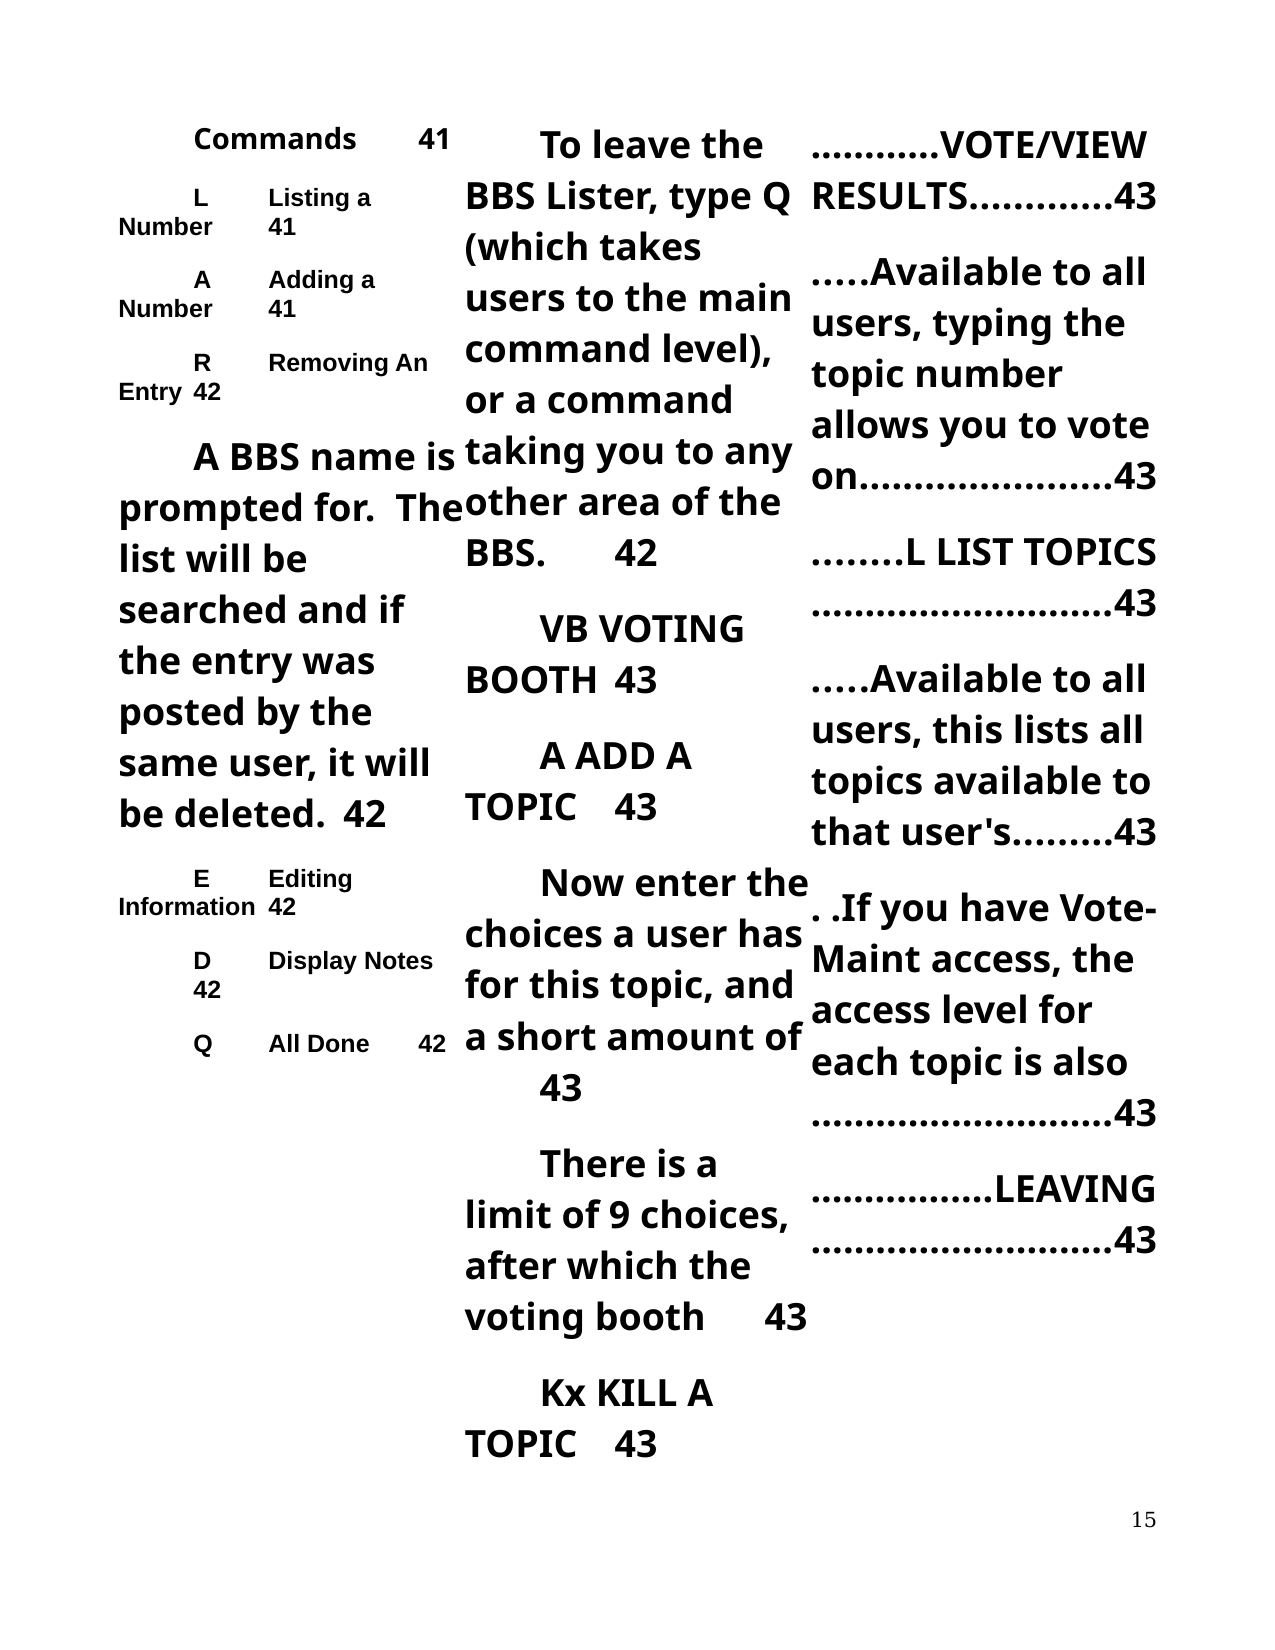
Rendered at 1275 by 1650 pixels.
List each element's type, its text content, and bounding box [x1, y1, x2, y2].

subtitle To leave the BBS Lister, type Q (which takes users to the main command level), or a command taking you to any other area of the BBS. 42 [657, 118, 811, 577]
subtitle Available to all users, typing the topic number allows you to vote on 43 [1073, 296, 1157, 449]
subtitle If you have Vote-Maint access, the access level for each topic is also 43 [1103, 933, 1157, 1086]
subtitle There is a limit of 9 choices, after which the voting booth 43 [728, 1137, 811, 1341]
subtitle L Listing a Number 41 [296, 183, 464, 240]
subtitle A BBS name is prompted for. The list will be searched and if the entry was posted by the same user, it will be deleted. 42 [118, 532, 464, 839]
subtitle Available to all users, this lists all topics available to that user's 43 [811, 703, 1157, 806]
subtitle A ADD A TOPIC 43 [464, 729, 811, 832]
subtitle VB VOTING BOOTH 43 [464, 602, 811, 704]
subtitle D Display Notes 42 [221, 946, 464, 1004]
subtitle Now enter the choices a user has for this topic, and a short amount of 43 [582, 857, 811, 1112]
subtitle Kx KILL A TOPIC 43 [657, 1366, 811, 1468]
subtitle A Adding a Number 41 [296, 265, 464, 323]
subtitle E Editing Information 42 [118, 864, 464, 921]
subtitle Q All Done 42 [446, 1029, 464, 1057]
subtitle R Removing An Entry 42 [221, 348, 464, 405]
subtitle Commands 41 [451, 118, 464, 158]
